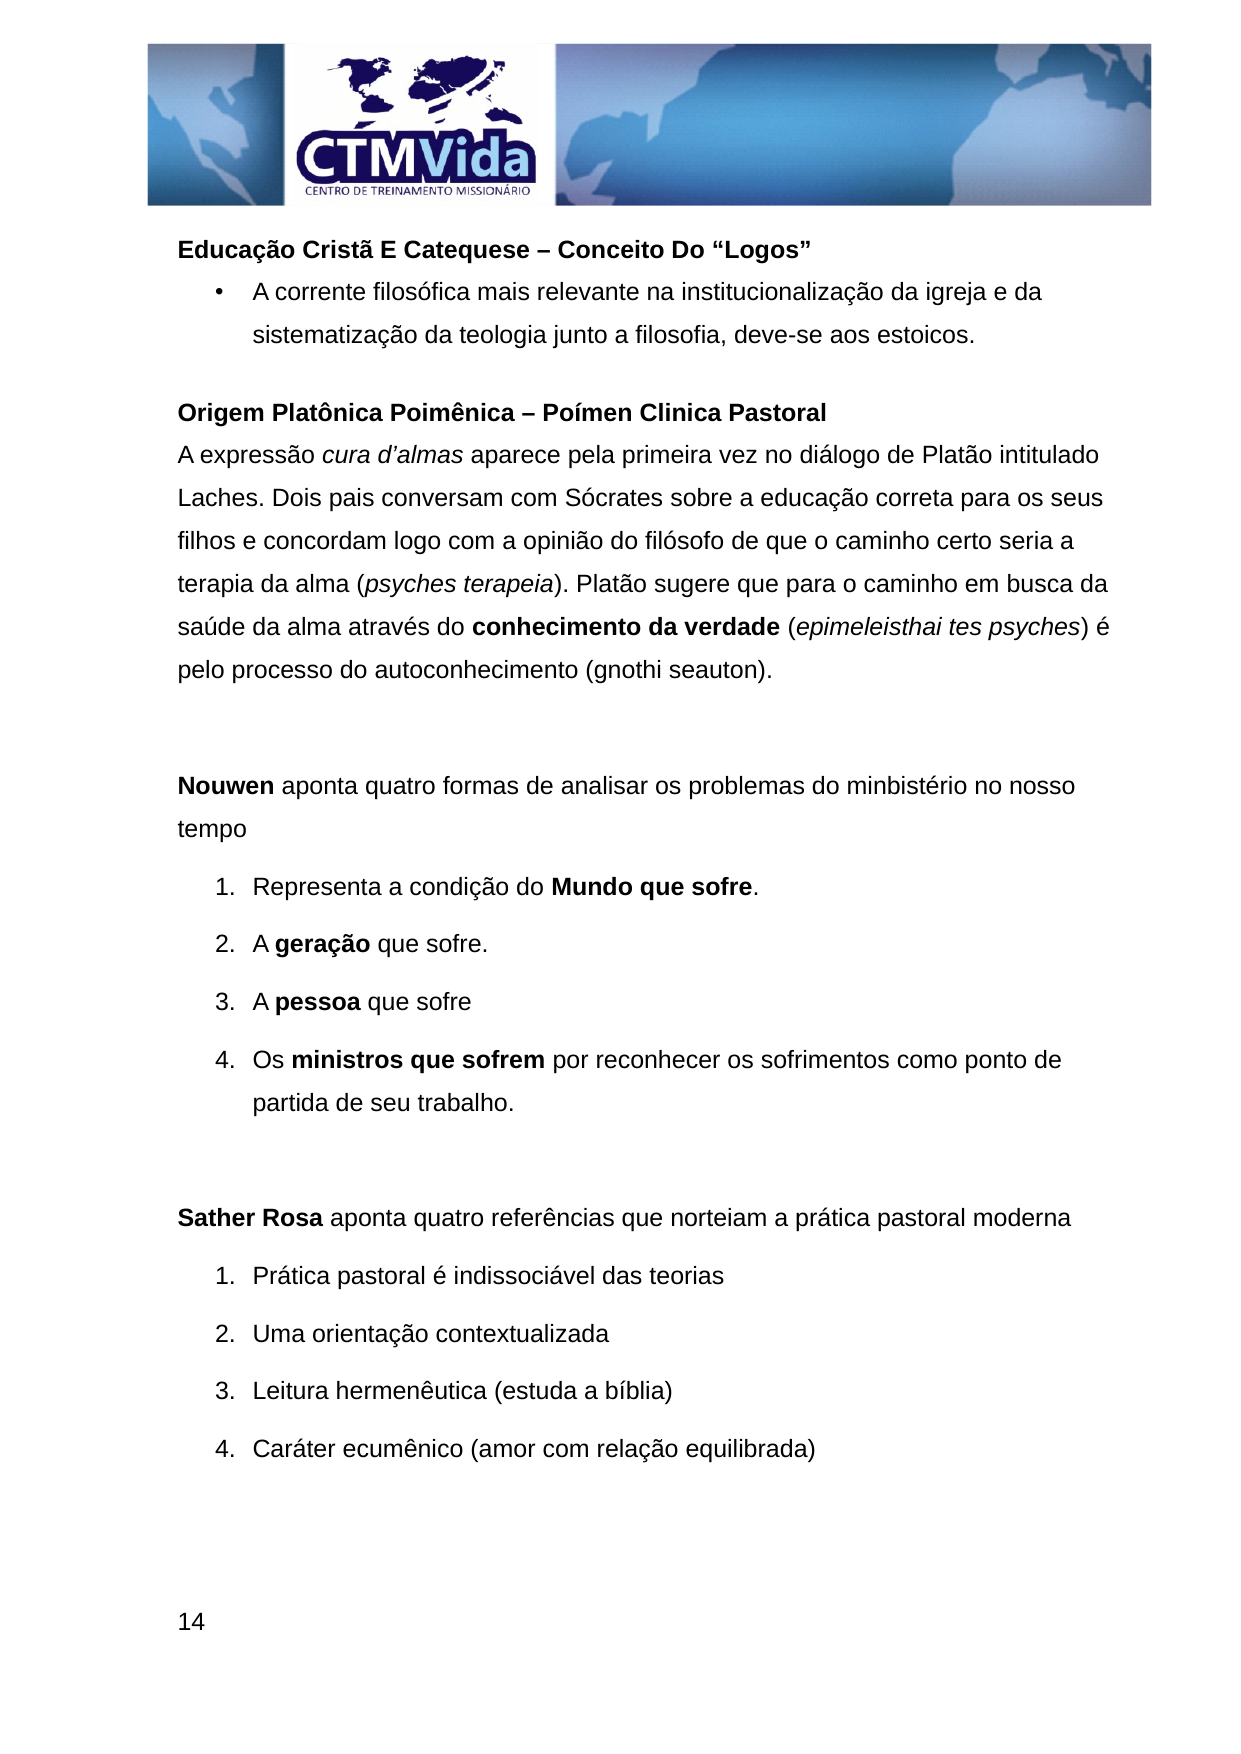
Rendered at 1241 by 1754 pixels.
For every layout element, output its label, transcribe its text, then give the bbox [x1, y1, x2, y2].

list A corrente filosófica mais relevante na institucionalização da igreja e da sistematização da teologia junto a filosofia, deve-se aos estoicos. [215, 277, 1122, 349]
text Nouwen aponta quatro formas de analisar os problemas do minbistério no nosso tempo [177, 771, 1122, 843]
list A pessoa que sofre [215, 987, 1122, 1016]
text A expressão cura d’almas aparece pela primeira vez no diálogo de Platão intitulado Laches. Dois pais conversam com Sócrates sobre a educação correta para os seus filhos e concordam logo com a opinião do filósofo de que o caminho certo seria a terapia da alma (psyches terapeia). Platão sugere que para o caminho em busca da saúde da alma através do conhecimento da verdade (epimeleisthai tes psyches) é pelo processo do autoconhecimento (gnothi seauton). [177, 440, 1122, 684]
text Sather Rosa aponta quatro referências que norteiam a prática pastoral moderna [177, 1203, 1122, 1232]
list Caráter ecumênico (amor com relação equilibrada) [215, 1434, 1122, 1463]
subtitle Origem platônica Poimênica – poímen clinica pastoral [177, 398, 1122, 427]
subtitle Educação cristã e catequese – Conceito do “Logos” [177, 235, 1122, 264]
list Leitura hermenêutica (estuda a bíblia) [215, 1376, 1122, 1405]
list Os ministros que sofrem por reconhecer os sofrimentos como ponto de partida de seu trabalho. [215, 1045, 1122, 1117]
list Prática pastoral é indissociável das teorias [215, 1261, 1122, 1290]
list Uma orientação contextualizada [215, 1319, 1122, 1347]
list A geração que sofre. [215, 929, 1122, 958]
list Representa a condição do Mundo que sofre. [215, 872, 1122, 900]
picture [147, 43, 1152, 206]
